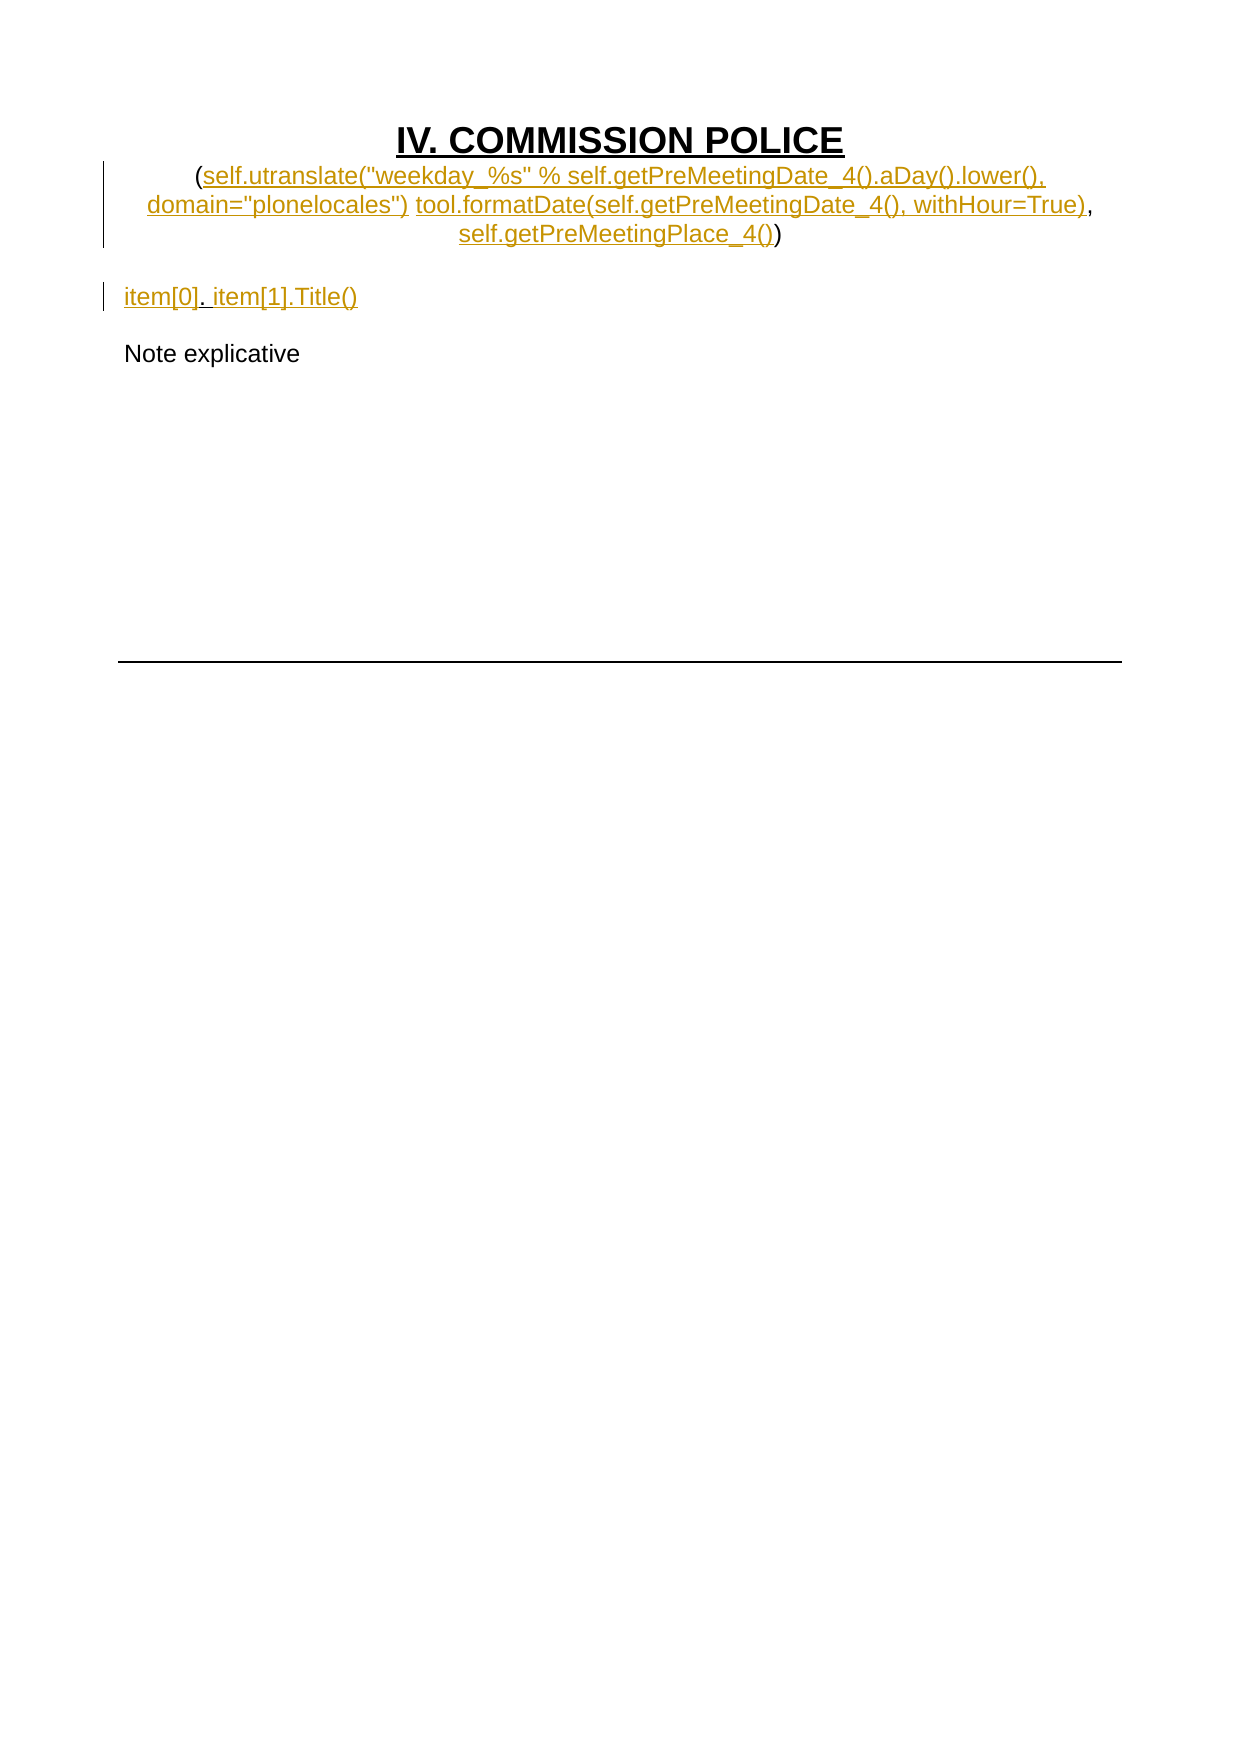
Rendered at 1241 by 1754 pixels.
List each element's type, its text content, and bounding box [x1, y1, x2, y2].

text (self.utranslate("weekday_%s" % self.getPreMeetingDate_4().aDay().lower(), domain="plonelocales") tool.formatDate(self.getPreMeetingDate_4(), withHour=True), self.getPreMeetingPlace_4()) [118, 161, 1122, 247]
text IV. COMMISSION POLICE [118, 118, 1122, 161]
table_header item[0]. item[1].Title() Note explicative [118, 276, 1122, 661]
